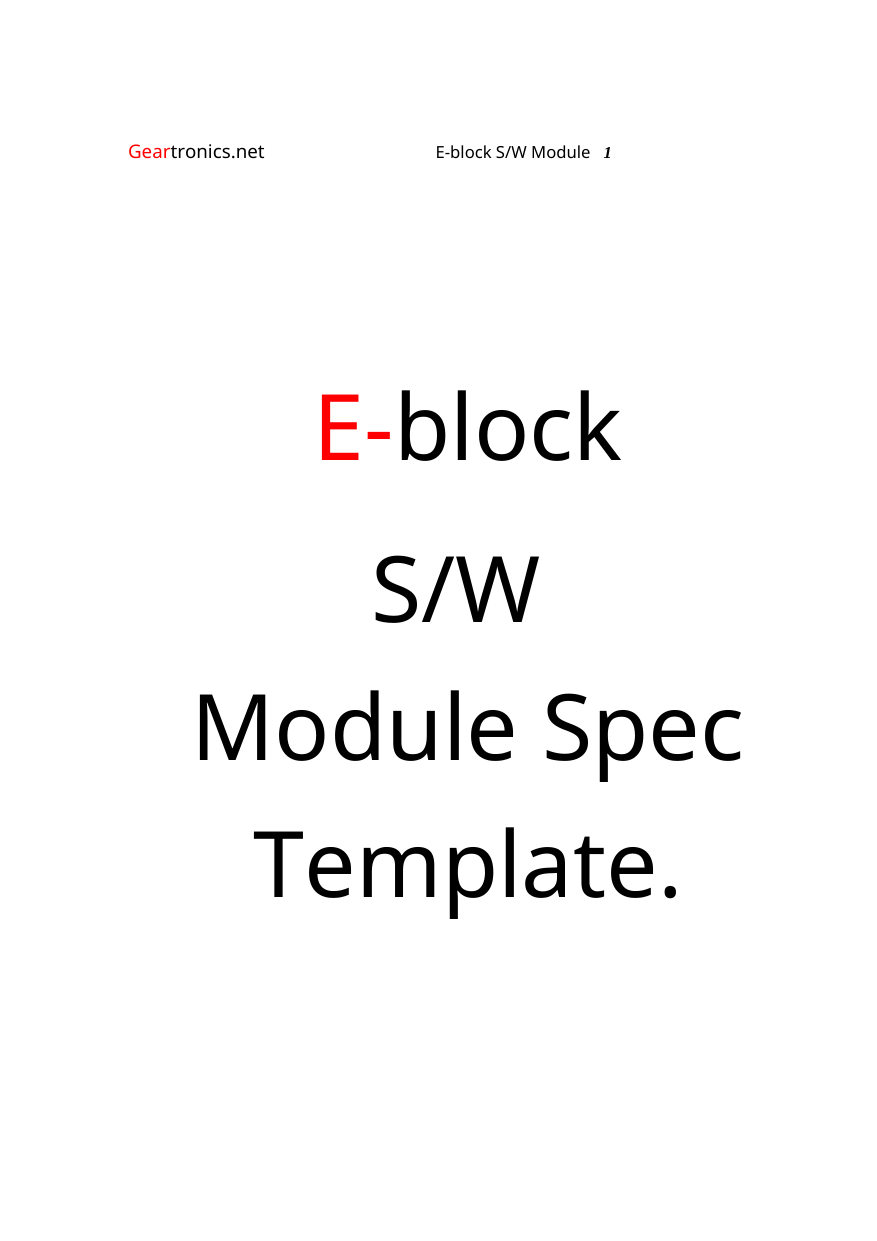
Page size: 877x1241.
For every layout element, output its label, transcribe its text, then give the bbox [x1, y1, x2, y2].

subtitle S/W [118, 524, 818, 649]
subtitle E-block [118, 362, 818, 487]
text Template. [118, 799, 818, 924]
text Module Spec [118, 662, 818, 787]
